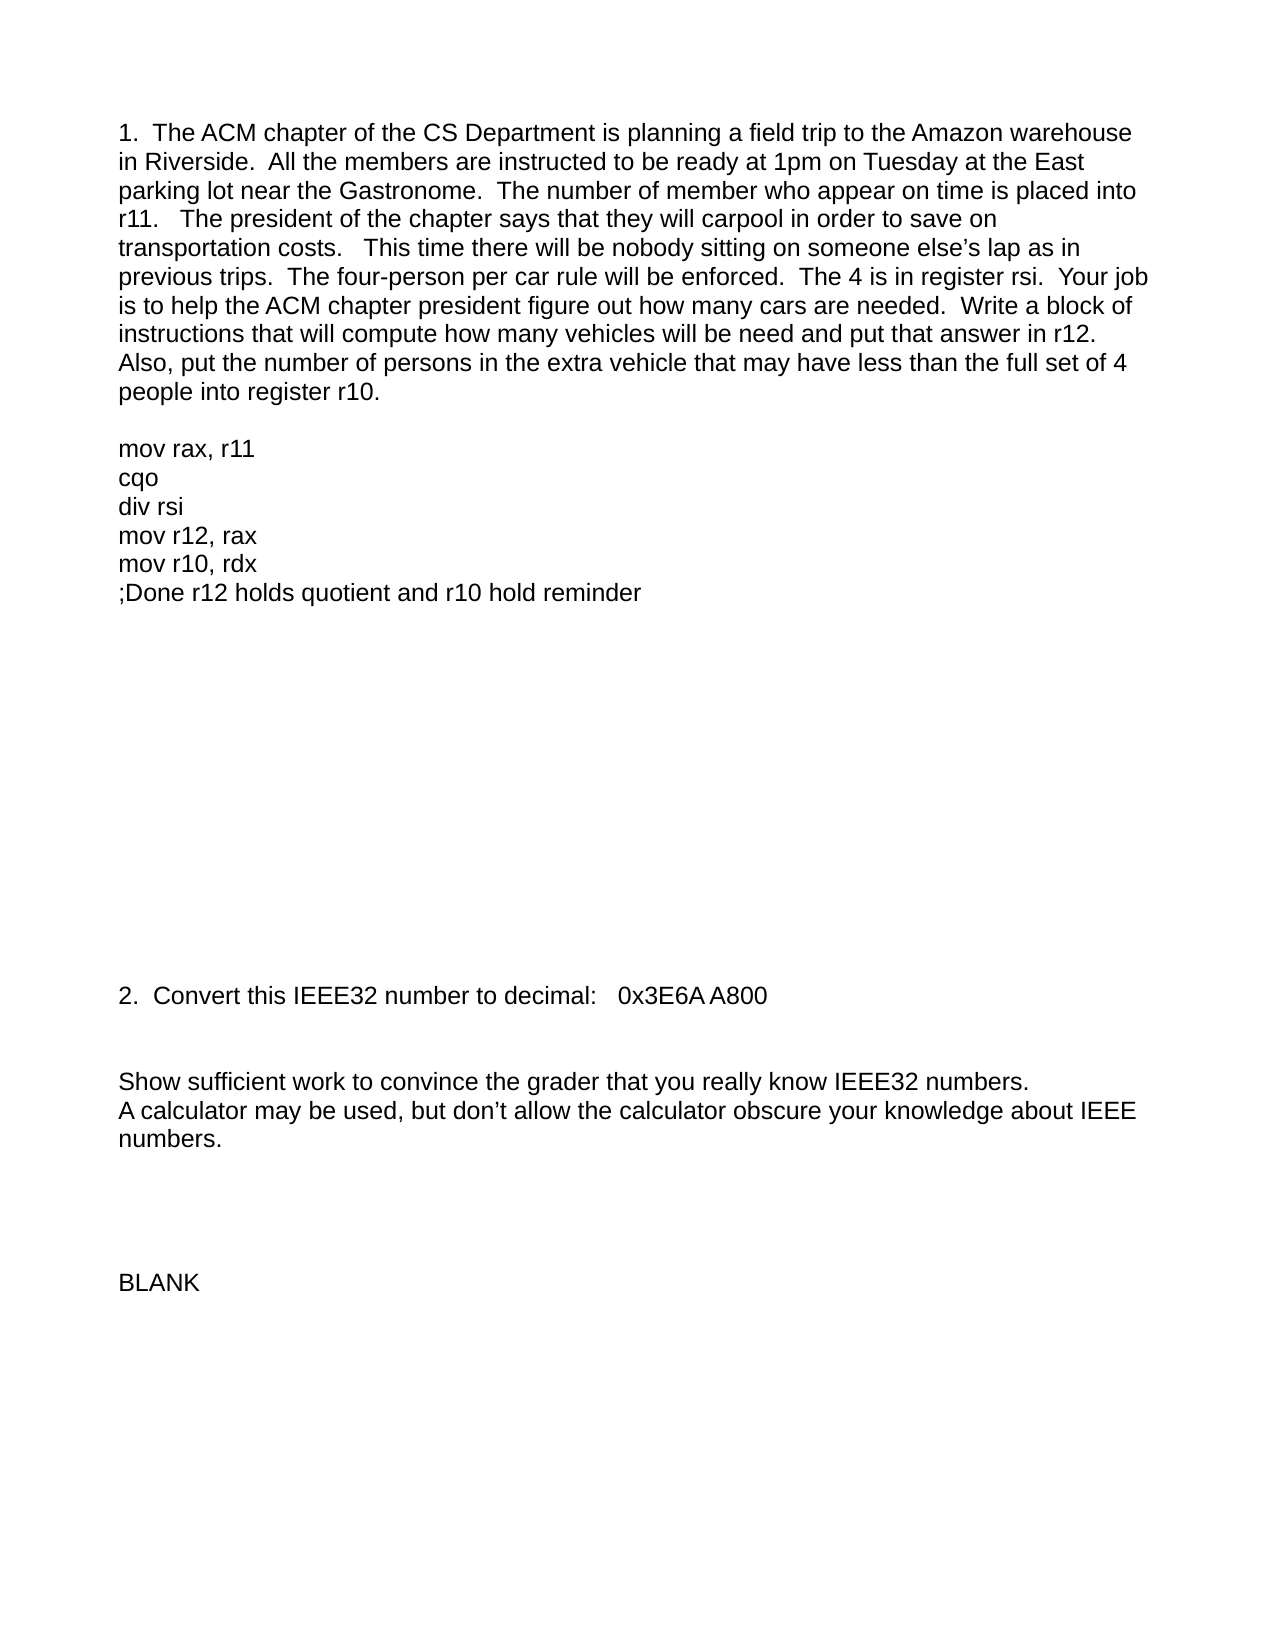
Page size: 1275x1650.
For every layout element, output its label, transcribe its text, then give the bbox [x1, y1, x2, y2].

text cqo [118, 463, 1157, 492]
text mov rax, r11 [118, 434, 1157, 463]
text mov r12, rax [118, 521, 1157, 549]
text 2. Convert this IEEE32 number to decimal: 0x3E6A A800 [118, 981, 1157, 1009]
text A calculator may be used, but don’t allow the calculator obscure your knowledge about IEEE numbers. [118, 1096, 1157, 1153]
text 1. The ACM chapter of the CS Department is planning a field trip to the Amazon warehouse in Riverside. All the members are instructed to be ready at 1pm on Tuesday at the East parking lot near the Gastronome. The number of member who appear on time is placed into r11. The president of the chapter says that they will carpool in order to save on transportation costs. This time there will be nobody sitting on someone else’s lap as in previous trips. The four-person per car rule will be enforced. The 4 is in register rsi. Your job is to help the ACM chapter president figure out how many cars are needed. Write a block of instructions that will compute how many vehicles will be need and put that answer in r12. Also, put the number of persons in the extra vehicle that may have less than the full set of 4 people into register r10. [118, 118, 1157, 406]
text ;Done r12 holds quotient and r10 hold reminder [118, 578, 1157, 607]
text div rsi [118, 492, 1157, 521]
text Show sufficient work to convince the grader that you really know IEEE32 numbers. [118, 1067, 1157, 1096]
text mov r10, rdx [118, 549, 1157, 578]
text BLANK [118, 1268, 1157, 1297]
